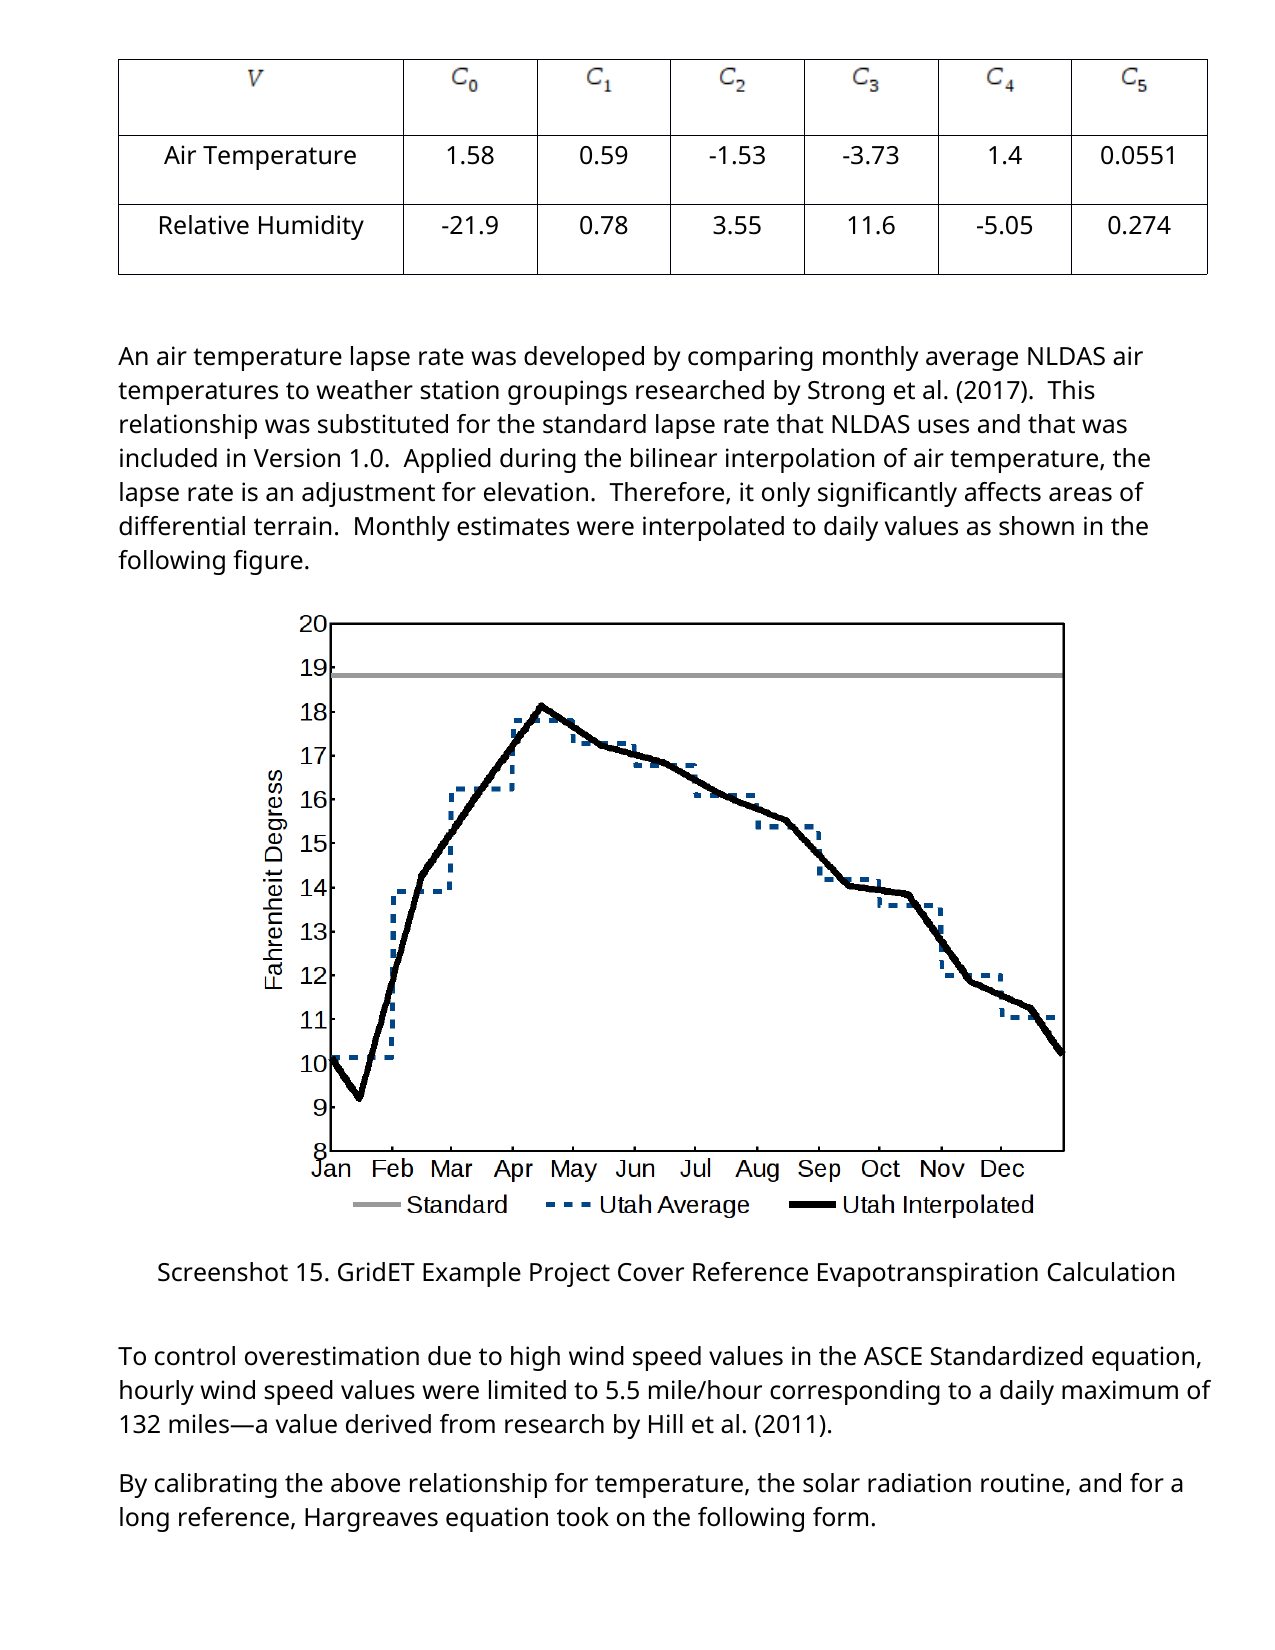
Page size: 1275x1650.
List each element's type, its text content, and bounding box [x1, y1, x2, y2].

picture [846, 62, 889, 95]
table_header [671, 60, 804, 135]
table_header [805, 60, 938, 135]
table_header [1072, 60, 1207, 135]
table_header [939, 60, 1071, 135]
table_cell 1.58 [404, 136, 537, 204]
table_cell 0.78 [538, 205, 670, 274]
picture [241, 64, 274, 93]
text By calibrating the above relationship for temperature, the solar radiation routine, and for a long reference, Hargreaves equation took on the following form. [118, 1466, 1216, 1534]
picture [980, 62, 1023, 95]
table_cell 11.6 [805, 205, 938, 274]
table_cell -21.9 [404, 205, 537, 274]
table_header [119, 60, 403, 135]
table_cell 1.4 [939, 136, 1071, 204]
picture [580, 62, 621, 95]
table_header [538, 60, 670, 135]
table_cell Air Temperature [119, 136, 403, 204]
table_cell -3.73 [805, 136, 938, 204]
table_cell 0.59 [538, 136, 670, 204]
table_cell 0.0551 [1072, 136, 1207, 204]
table_cell 3.55 [671, 205, 804, 274]
text An air temperature lapse rate was developed by comparing monthly average NLDAS air temperatures to weather station groupings researched by Strong et al. (2017). This relationship was substituted for the standard lapse rate that NLDAS uses and that was included in Version 1.0. Applied during the bilinear interpolation of air temperature, the lapse rate is an adjustment for elevation. Therefore, it only significantly affects areas of differential terrain. Monthly estimates were interpolated to daily values as shown in the following figure. [118, 338, 1216, 577]
table_cell -5.05 [939, 205, 1071, 274]
picture [1115, 62, 1157, 95]
picture [713, 62, 755, 95]
text Screenshot 15. GridET Example Project Cover Reference Evapotranspiration Calculation [118, 1255, 1216, 1289]
picture [446, 62, 488, 95]
table_header [404, 60, 537, 135]
table_cell 0.274 [1072, 205, 1207, 274]
picture [254, 602, 1080, 1218]
table_cell Relative Humidity [119, 205, 403, 274]
text To control overestimation due to high wind speed values in the ASCE Standardized equation, hourly wind speed values were limited to 5.5 mile/hour corresponding to a daily maximum of 132 miles—a value derived from research by Hill et al. (2011). [118, 1338, 1216, 1440]
table_cell -1.53 [671, 136, 804, 204]
